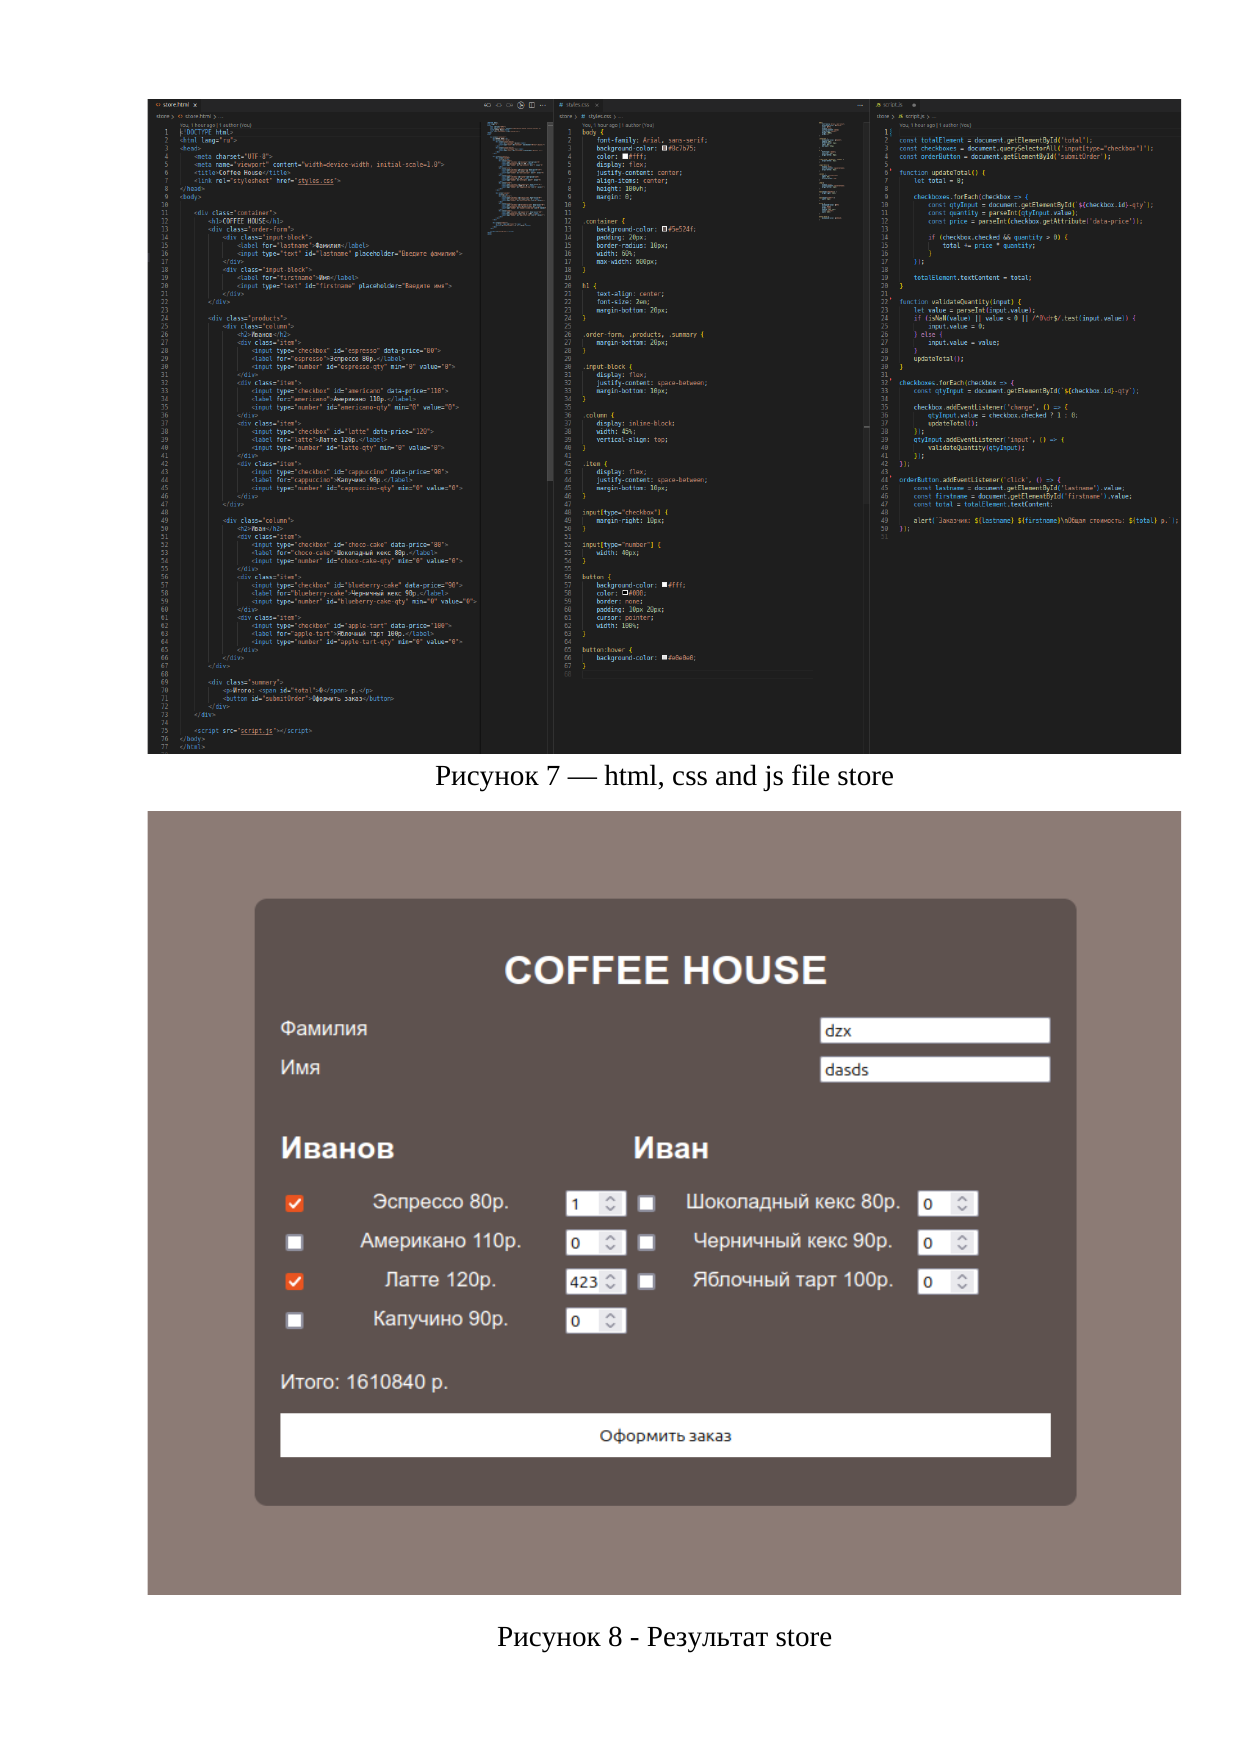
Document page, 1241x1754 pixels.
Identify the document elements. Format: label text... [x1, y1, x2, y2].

picture [147, 99, 1182, 754]
text Рисунок 7 — html, css and js file store [148, 754, 1181, 792]
picture [147, 811, 1182, 1595]
text Рисунок 8 - Результат store [148, 1595, 1181, 1653]
